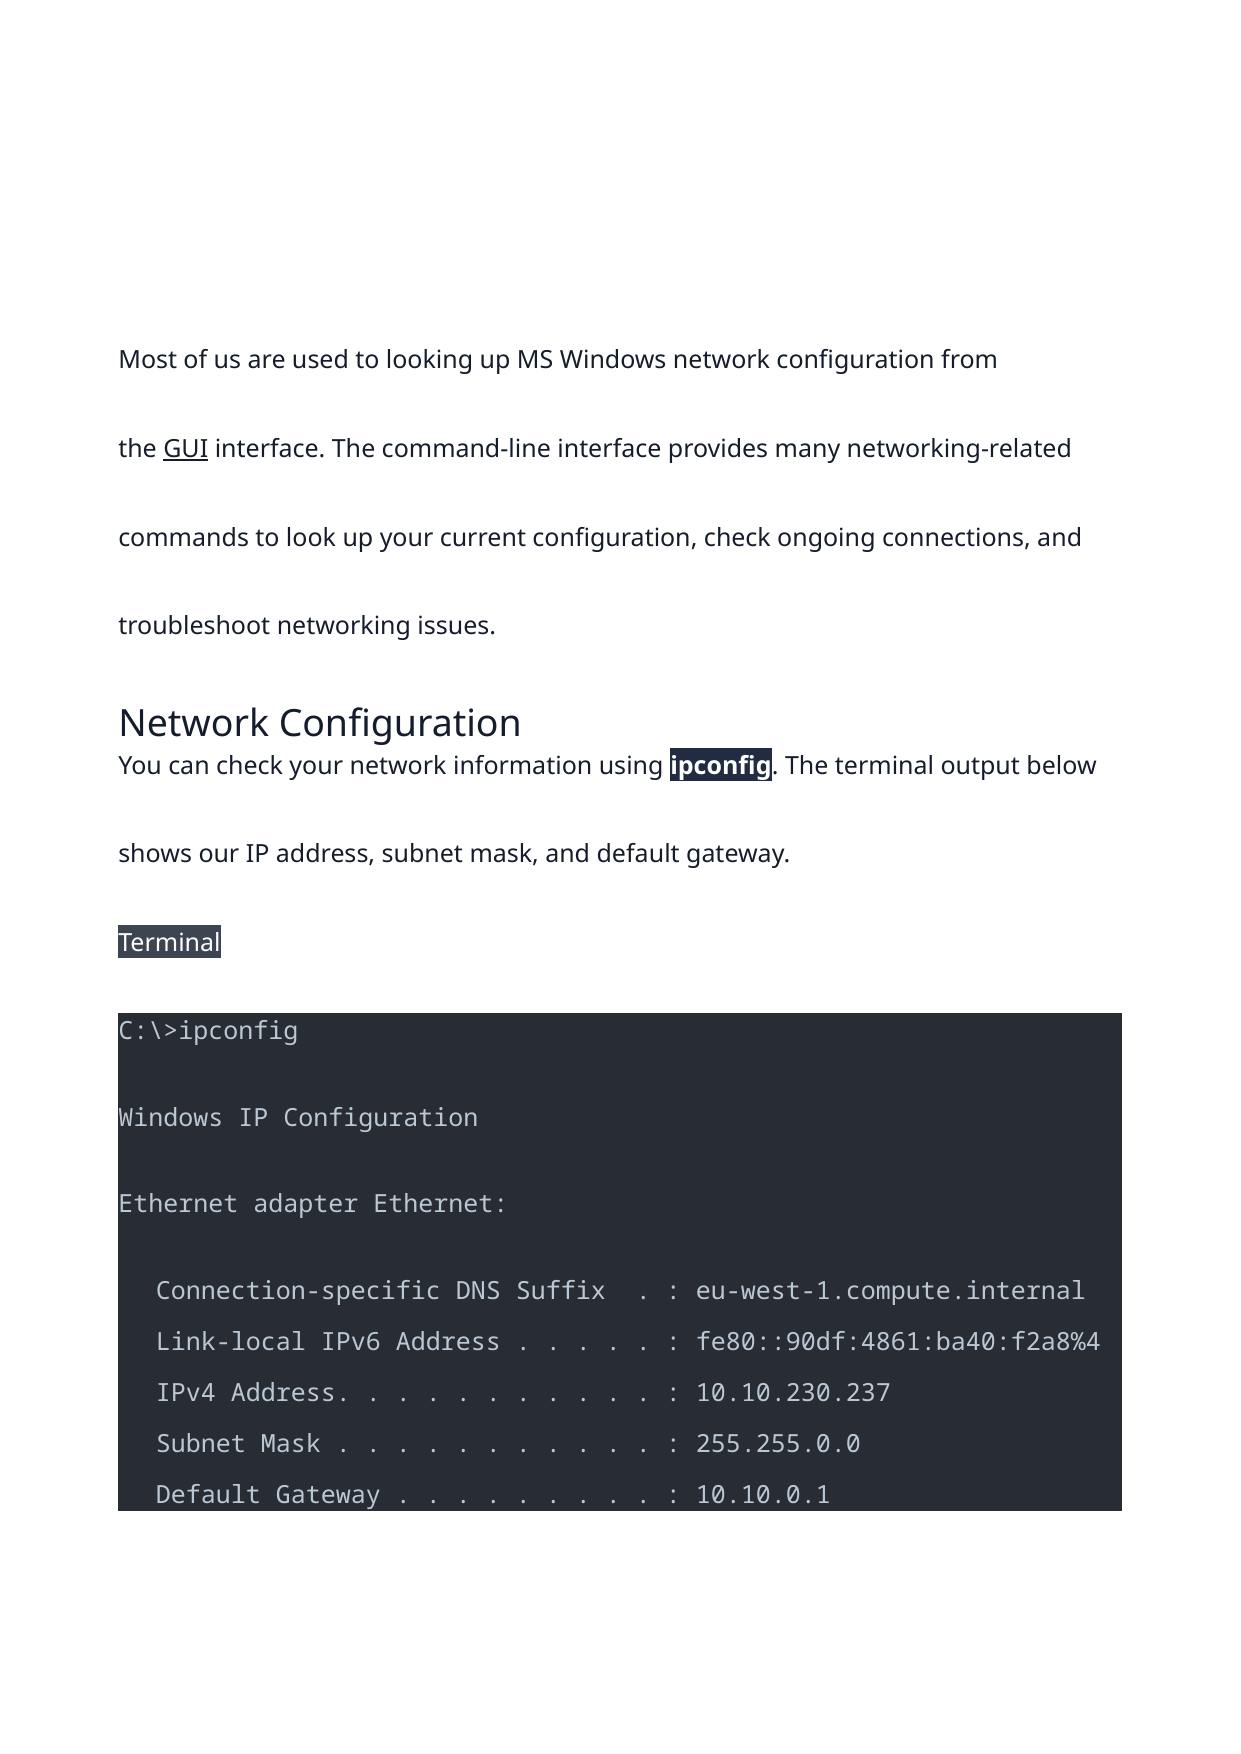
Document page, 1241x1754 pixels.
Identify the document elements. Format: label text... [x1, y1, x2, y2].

text Ethernet adapter Ethernet: [118, 1186, 1122, 1220]
text Most of us are used to looking up MS Windows network configuration from the GUI interface. The command-line interface provides many networking-related commands to look up your current configuration, check ongoing connections, and troubleshoot networking issues. [118, 342, 1122, 642]
text Link-local IPv6 Address . . . . . : fe80::90df:4861:ba40:f2a8%4 [118, 1323, 1122, 1357]
text Default Gateway . . . . . . . . . : 10.10.0.1 [118, 1477, 1122, 1511]
text Subnet Mask . . . . . . . . . . . : 255.255.0.0 [118, 1426, 1122, 1459]
text Windows IP Configuration [118, 1099, 1122, 1133]
subtitle Network Configuration [118, 696, 1122, 747]
text Connection-specific DNS Suffix . : eu-west-1.compute.internal [118, 1272, 1122, 1306]
text Terminal [118, 924, 1122, 958]
text C:\>ipconfig [118, 1013, 1122, 1047]
text IPv4 Address. . . . . . . . . . . : 10.10.230.237 [118, 1374, 1122, 1408]
text You can check your network information using ipconfig. The terminal output below shows our IP address, subnet mask, and default gateway. [118, 747, 1122, 870]
